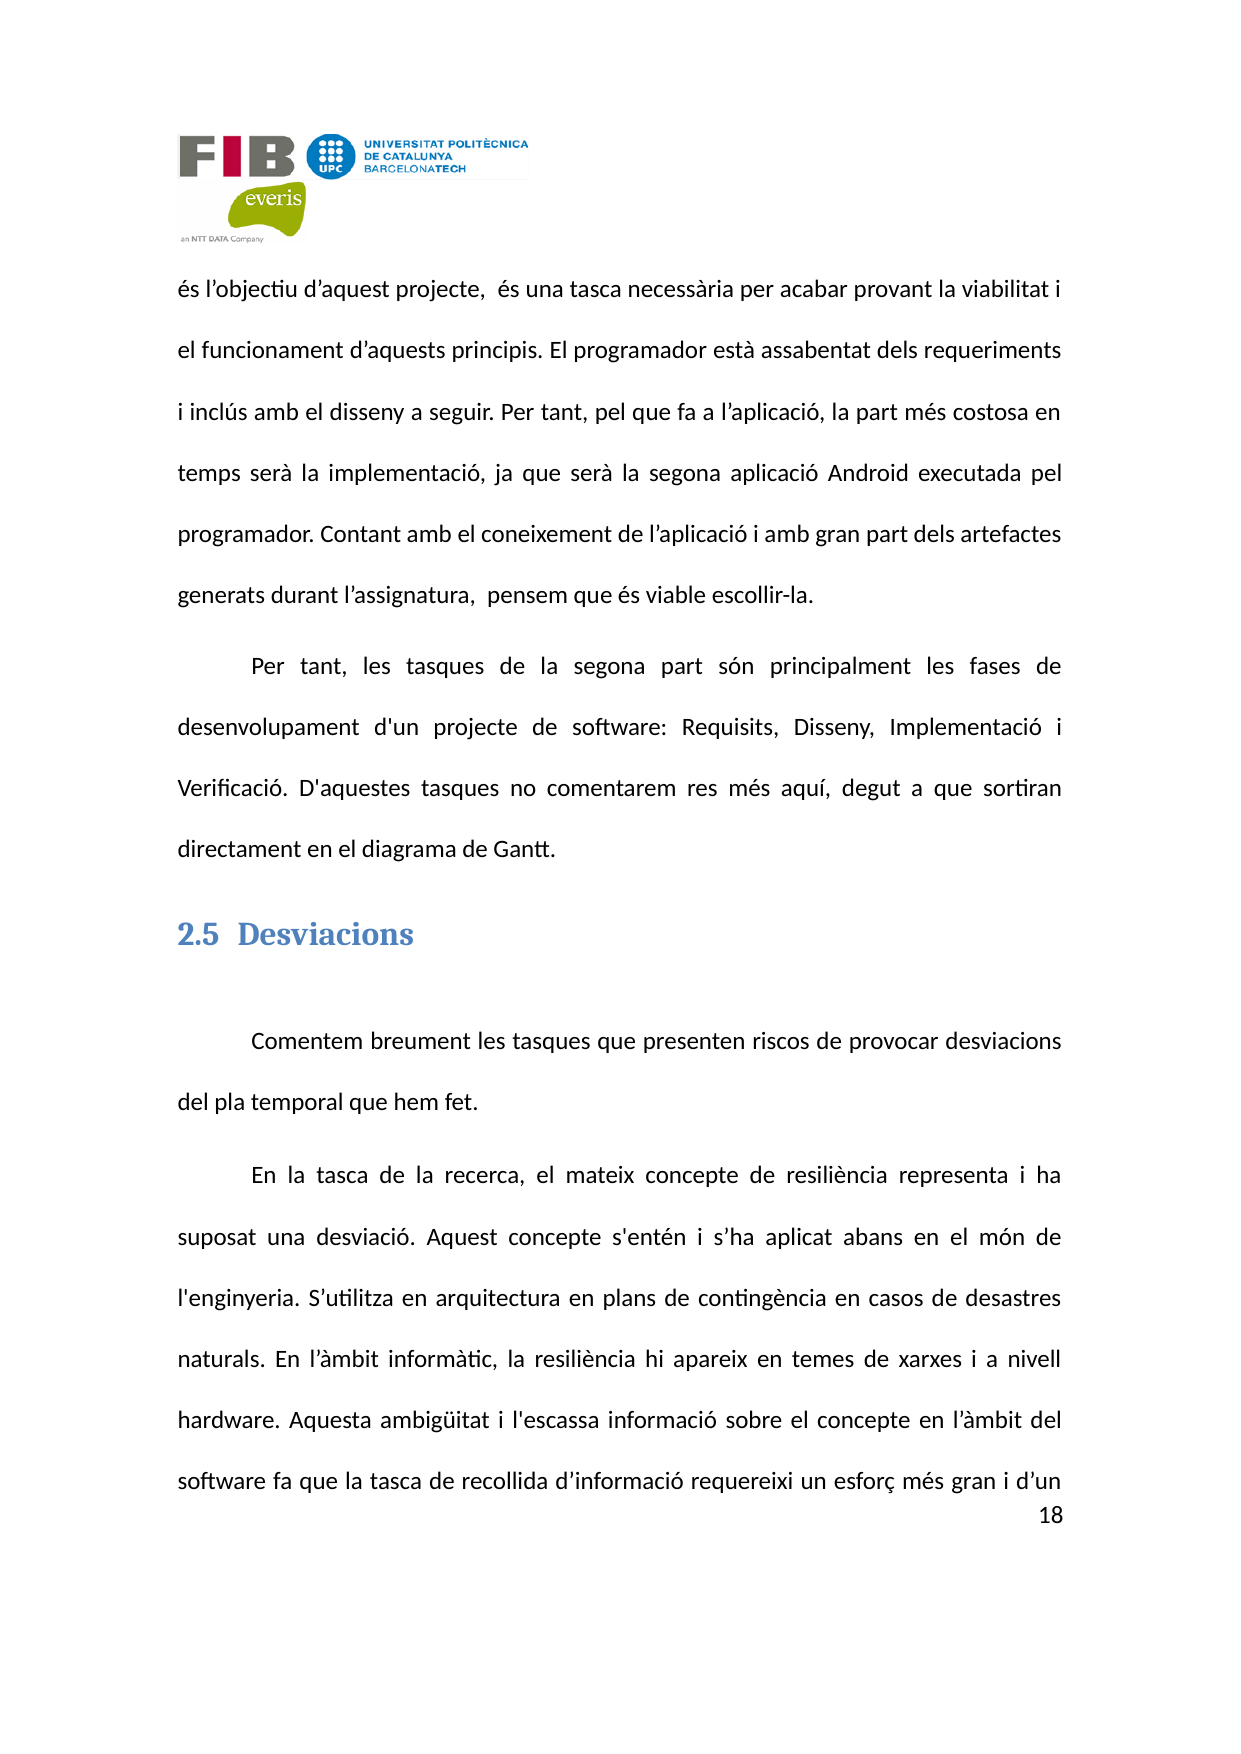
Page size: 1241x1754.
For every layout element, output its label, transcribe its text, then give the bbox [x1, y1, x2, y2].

text Per tant, les tasques de la segona part són principalment les fases de desenvolupament d'un projecte de software: Requisits, Disseny, Implementació i Verificació. D'aquestes tasques no comentarem res més aquí, degut a que sortiran directament en el diagrama de Gantt. [177, 650, 1063, 864]
text Comentem breument les tasques que presenten riscos de provocar desviacions del pla temporal que hem fet. [177, 1025, 1063, 1117]
subtitle Desviacions [177, 915, 1063, 953]
text En la tasca de la recerca, el mateix concepte de resiliència representa i ha suposat una desviació. Aquest concepte s'entén i s’ha aplicat abans en el món de l'enginyeria. S’utilitza en arquitectura en plans de contingència en casos de desastres naturals. En l’àmbit informàtic, la resiliència hi apareix en temes de xarxes i a nivell hardware. Aquesta ambigüitat i l'escassa informació sobre el concepte en l’àmbit del software fa que la tasca de recollida d’informació requereixi un esforç més gran i d’un [177, 1160, 1063, 1495]
picture [177, 134, 529, 243]
text és l’objectiu d’aquest projecte, és una tasca necessària per acabar provant la viabilitat i el funcionament d’aquests principis. El programador està assabentat dels requeriments i inclús amb el disseny a seguir. Per tant, pel que fa a l’aplicació, la part més costosa en temps serà la implementació, ja que serà la segona aplicació Android executada pel programador. Contant amb el coneixement de l’aplicació i amb gran part dels artefactes generats durant l’assignatura, pensem que és viable escollir-la. [177, 273, 1063, 609]
